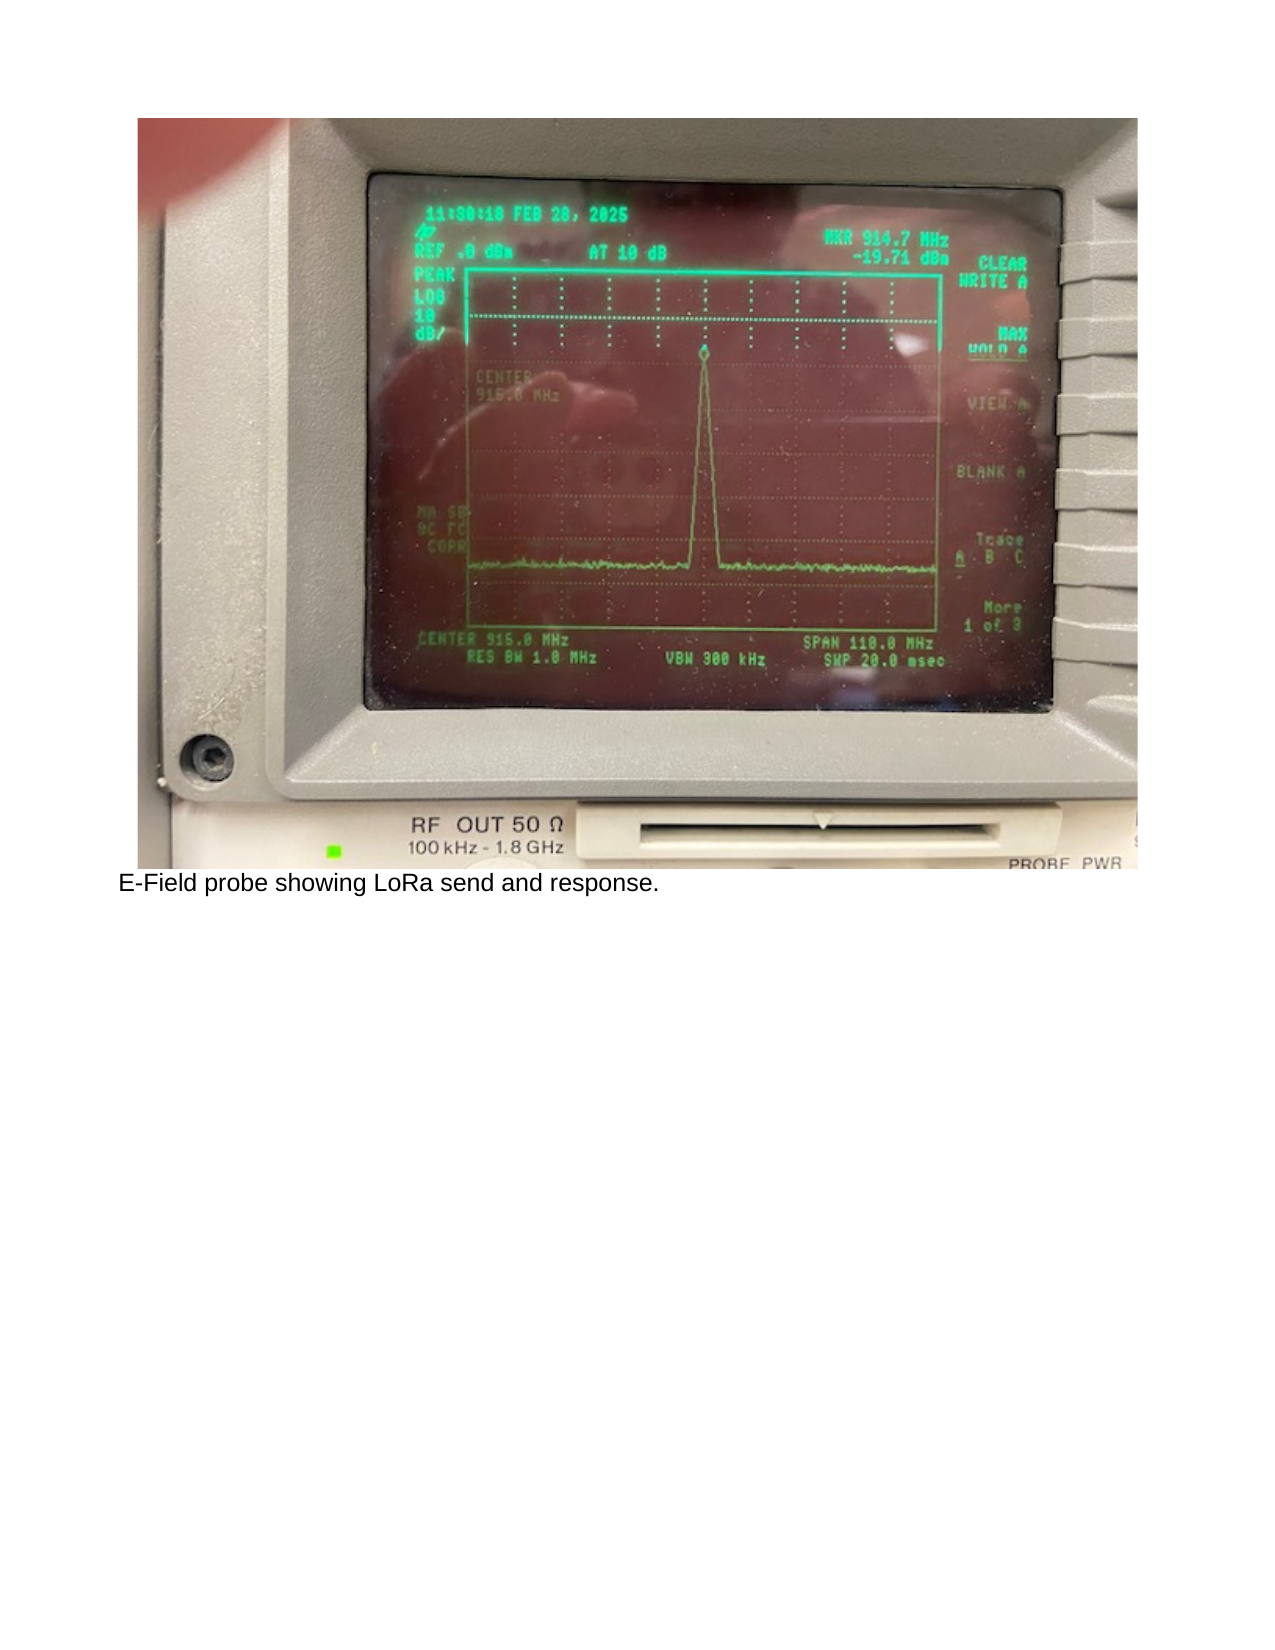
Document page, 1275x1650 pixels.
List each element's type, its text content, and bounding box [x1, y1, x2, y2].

picture [137, 118, 1138, 869]
text E-Field probe showing LoRa send and response. [118, 118, 1157, 897]
